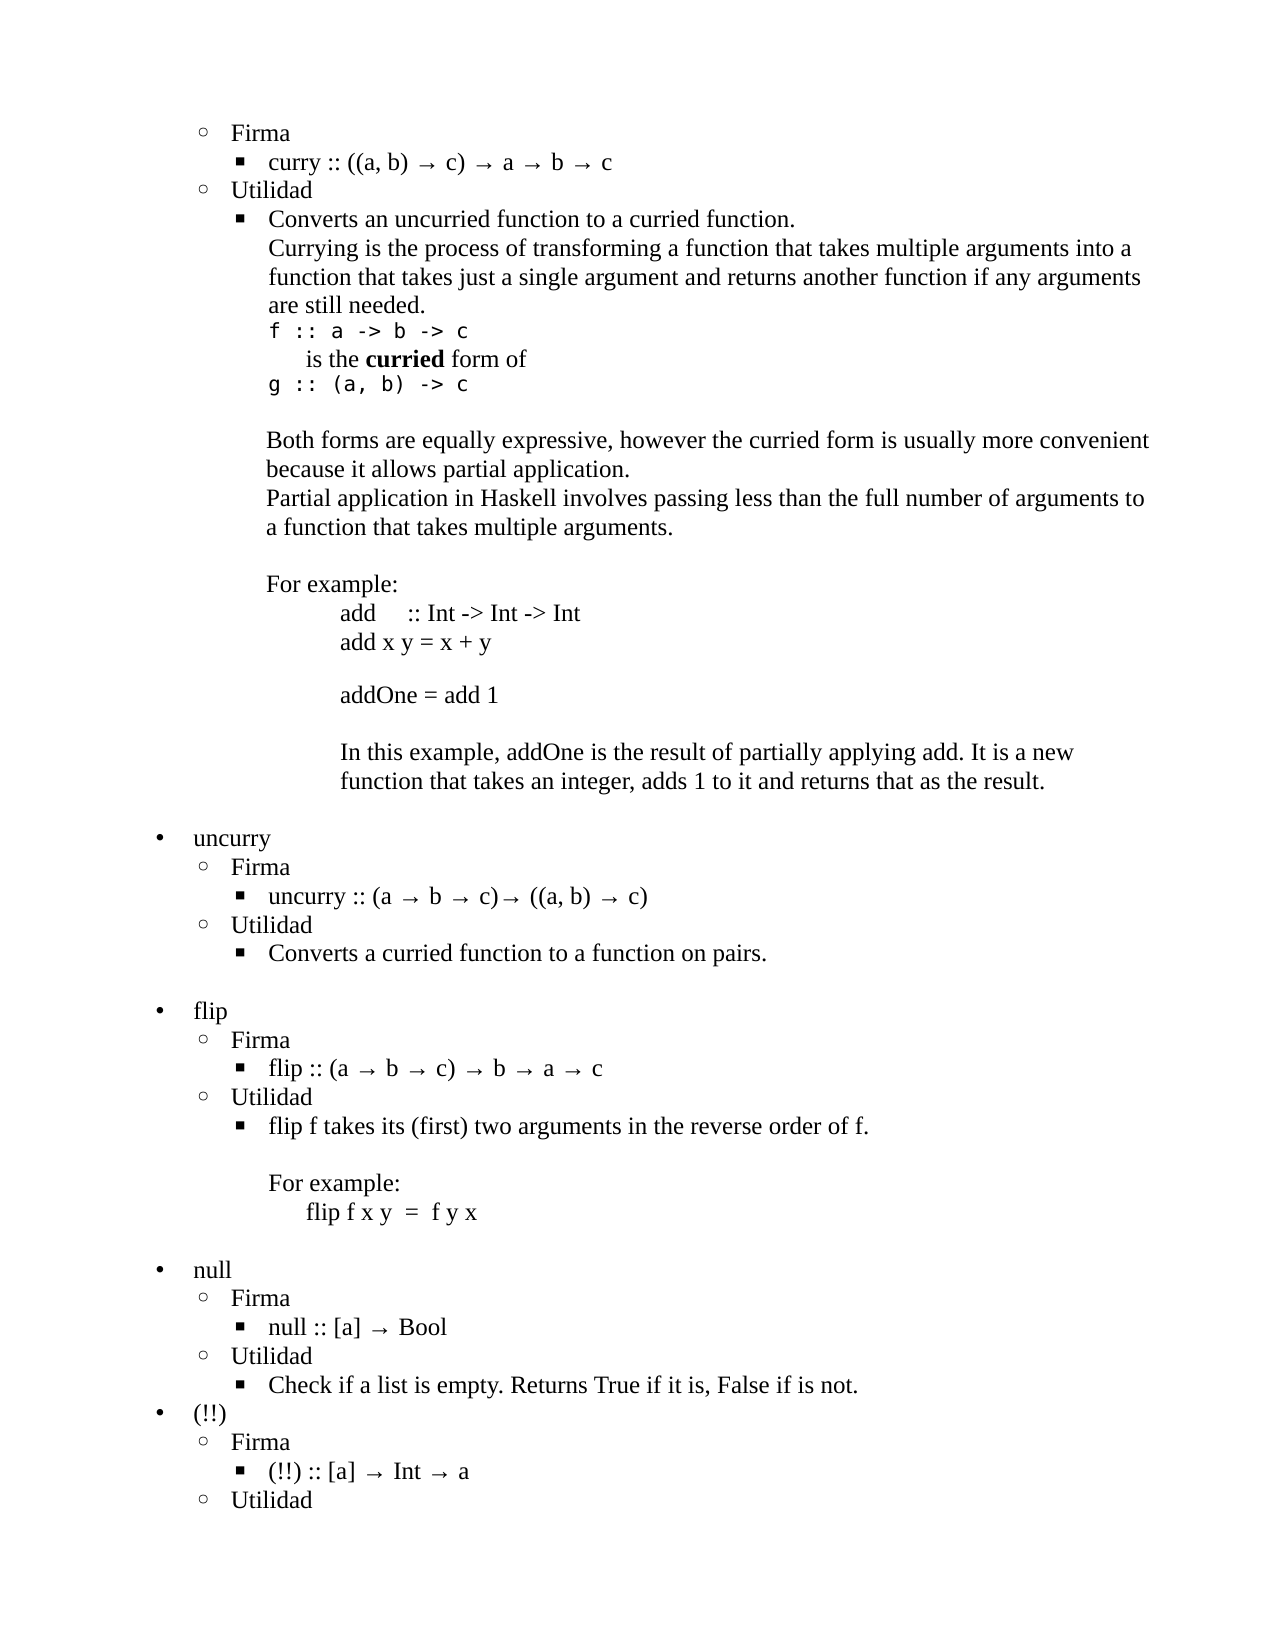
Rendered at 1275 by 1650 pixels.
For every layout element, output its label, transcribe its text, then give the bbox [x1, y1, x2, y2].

list Firma [193, 1025, 1157, 1053]
list For example: [231, 1168, 1157, 1197]
list flip f x y = f y x [268, 1197, 1157, 1226]
list null [156, 1255, 1157, 1283]
list curry :: ((a, b) → c) → a → b → c [231, 147, 1157, 176]
list Firma [193, 118, 1157, 147]
list Utilidad [193, 1341, 1157, 1370]
list uncurry :: (a → b → c)→ ((a, b) → c) [231, 881, 1157, 910]
list Firma [193, 852, 1157, 881]
list Currying is the process of transforming a function that takes multiple arguments into a function that takes just a single argument and returns another function if any arguments are still needed. [231, 233, 1157, 319]
list null :: [a] → Bool [231, 1312, 1157, 1341]
text addOne = add 1 [118, 680, 1157, 708]
list is the curried form of [268, 344, 1157, 372]
list (!!) :: [a] → Int → a [231, 1456, 1157, 1485]
text Both forms are equally expressive, however the curried form is usually more convenient because it allows partial application. [118, 425, 1157, 483]
list flip [156, 996, 1157, 1025]
list f :: a -> b -> c [231, 319, 1157, 344]
list uncurry [156, 823, 1157, 852]
text add :: Int -> Int -> Int [118, 598, 1157, 627]
list Utilidad [193, 1082, 1157, 1111]
list Firma [193, 1283, 1157, 1312]
list g :: (a, b) -> c [231, 372, 1157, 397]
list Utilidad [193, 1485, 1157, 1513]
text In this example, addOne is the result of partially applying add. It is a new function that takes an integer, adds 1 to it and returns that as the result. [118, 737, 1157, 795]
list (!!) [156, 1398, 1157, 1427]
list Utilidad [193, 176, 1157, 204]
list flip :: (a → b → c) → b → a → c [231, 1053, 1157, 1082]
list flip f takes its (first) two arguments in the reverse order of f. [231, 1111, 1157, 1140]
text Partial application in Haskell involves passing less than the full number of arguments to a function that takes multiple arguments. [118, 483, 1157, 540]
text add x y = x + y [118, 627, 1157, 655]
list Converts an uncurried function to a curried function. [231, 204, 1157, 233]
list Converts a curried function to a function on pairs. [231, 938, 1157, 967]
list Utilidad [193, 910, 1157, 938]
list Firma [193, 1427, 1157, 1456]
list Check if a list is empty. Returns True if it is, False if is not. [231, 1370, 1157, 1398]
text For example: [118, 569, 1157, 598]
